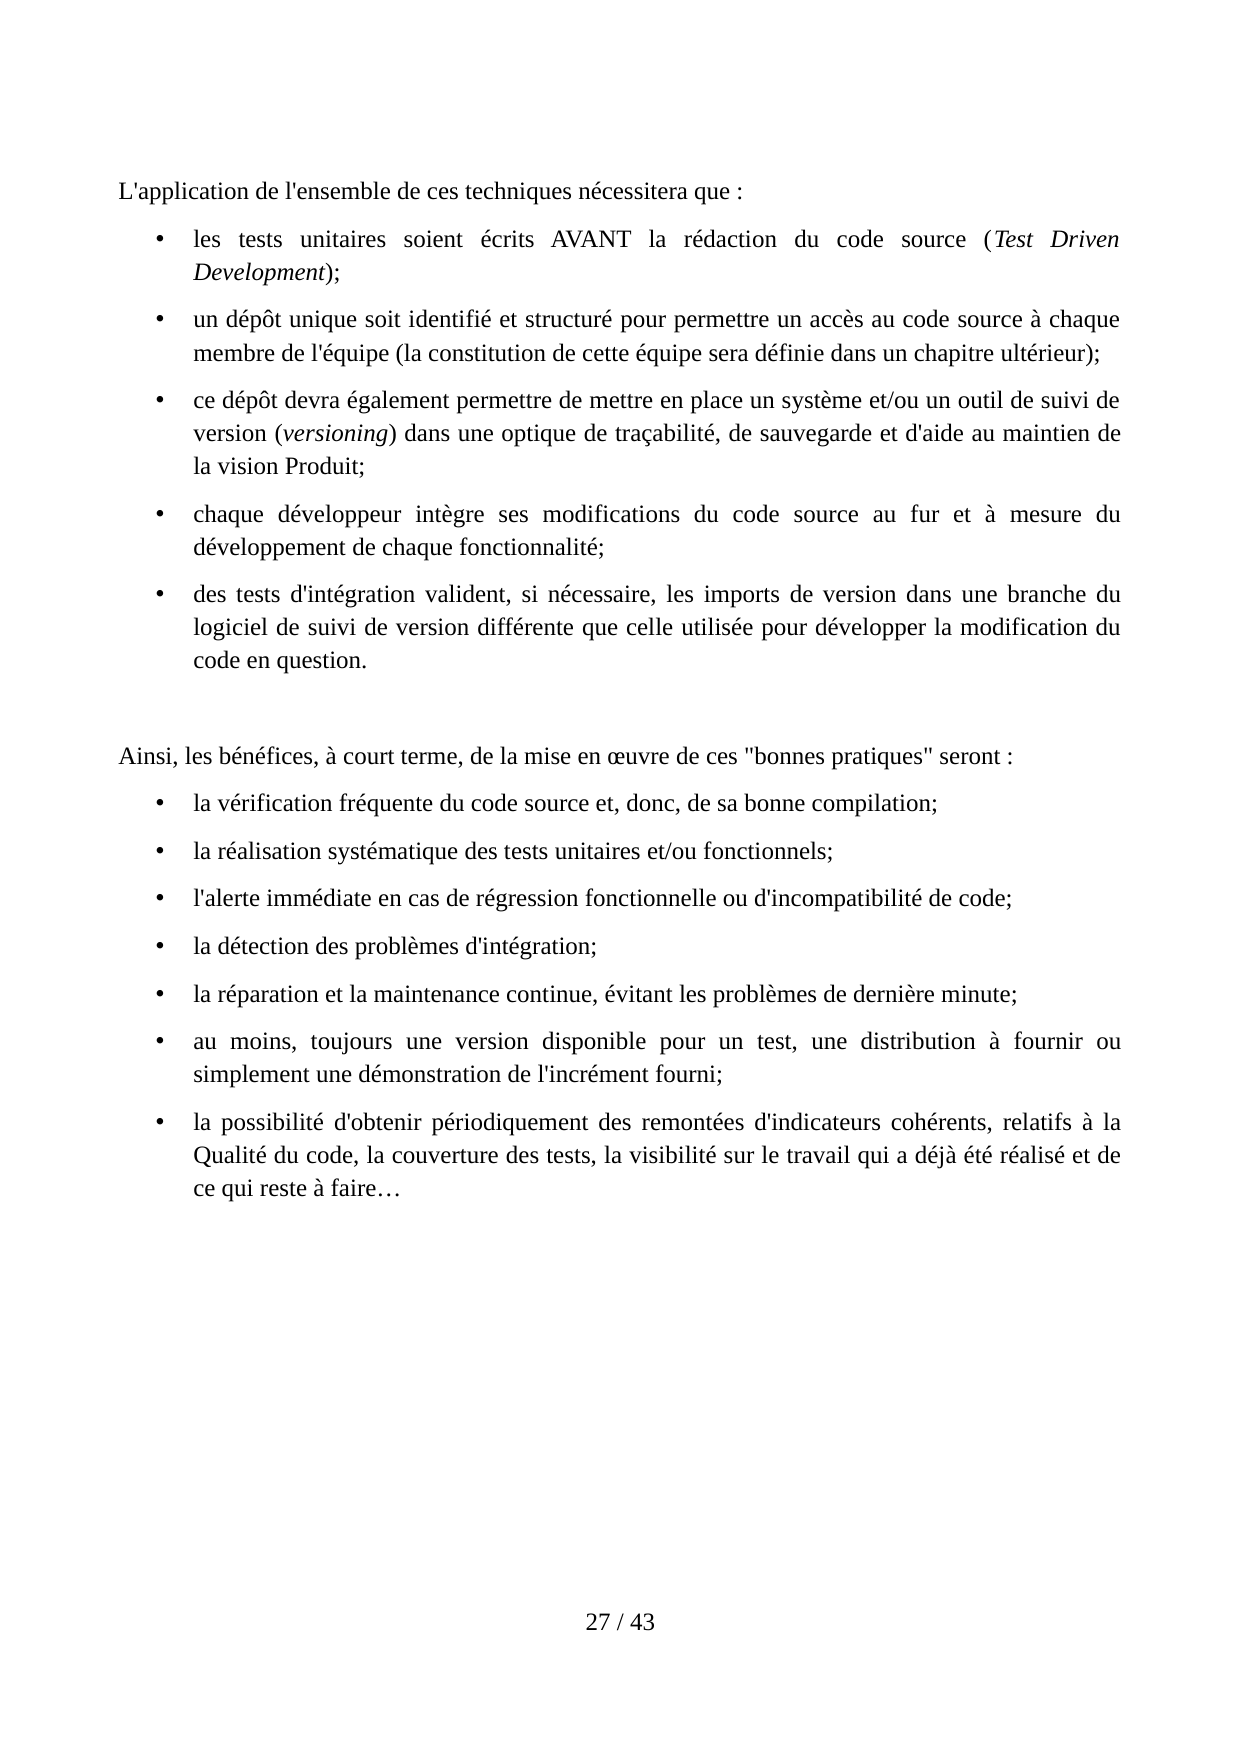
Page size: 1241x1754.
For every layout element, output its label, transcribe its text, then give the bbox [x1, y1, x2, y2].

list la réparation et la maintenance continue, évitant les problèmes de dernière minute; [156, 979, 1122, 1007]
text Ainsi, les bénéfices, à court terme, de la mise en œuvre de ces "bonnes pratiques" seront : [118, 741, 1122, 769]
list la détection des problèmes d'intégration; [156, 931, 1122, 960]
text L'application de l'ensemble de ces techniques nécessitera que : [118, 176, 1122, 205]
list la possibilité d'obtenir périodiquement des remontées d'indicateurs cohérents, relatifs à la Qualité du code, la couverture des tests, la visibilité sur le travail qui a déjà été réalisé et de ce qui reste à faire… [156, 1107, 1122, 1202]
list des tests d'intégration valident, si nécessaire, les imports de version dans une branche du logiciel de suivi de version différente que celle utilisée pour développer la modification du code en question. [156, 579, 1122, 674]
list l'alerte immédiate en cas de régression fonctionnelle ou d'incompatibilité de code; [156, 883, 1122, 912]
list un dépôt unique soit identifié et structuré pour permettre un accès au code source à chaque membre de l'équipe (la constitution de cette équipe sera définie dans un chapitre ultérieur); [156, 304, 1122, 366]
list la vérification fréquente du code source et, donc, de sa bonne compilation; [156, 788, 1122, 817]
list chaque développeur intègre ses modifications du code source au fur et à mesure du développement de chaque fonctionnalité; [156, 499, 1122, 561]
list la réalisation systématique des tests unitaires et/ou fonctionnels; [156, 836, 1122, 865]
list les tests unitaires soient écrits AVANT la rédaction du code source (Test Driven Development); [156, 224, 1122, 286]
list au moins, toujours une version disponible pour un test, une distribution à fournir ou simplement une démonstration de l'incrément fourni; [156, 1026, 1122, 1088]
list ce dépôt devra également permettre de mettre en place un système et/ou un outil de suivi de version (versioning) dans une optique de traçabilité, de sauvegarde et d'aide au maintien de la vision Produit; [156, 385, 1122, 480]
